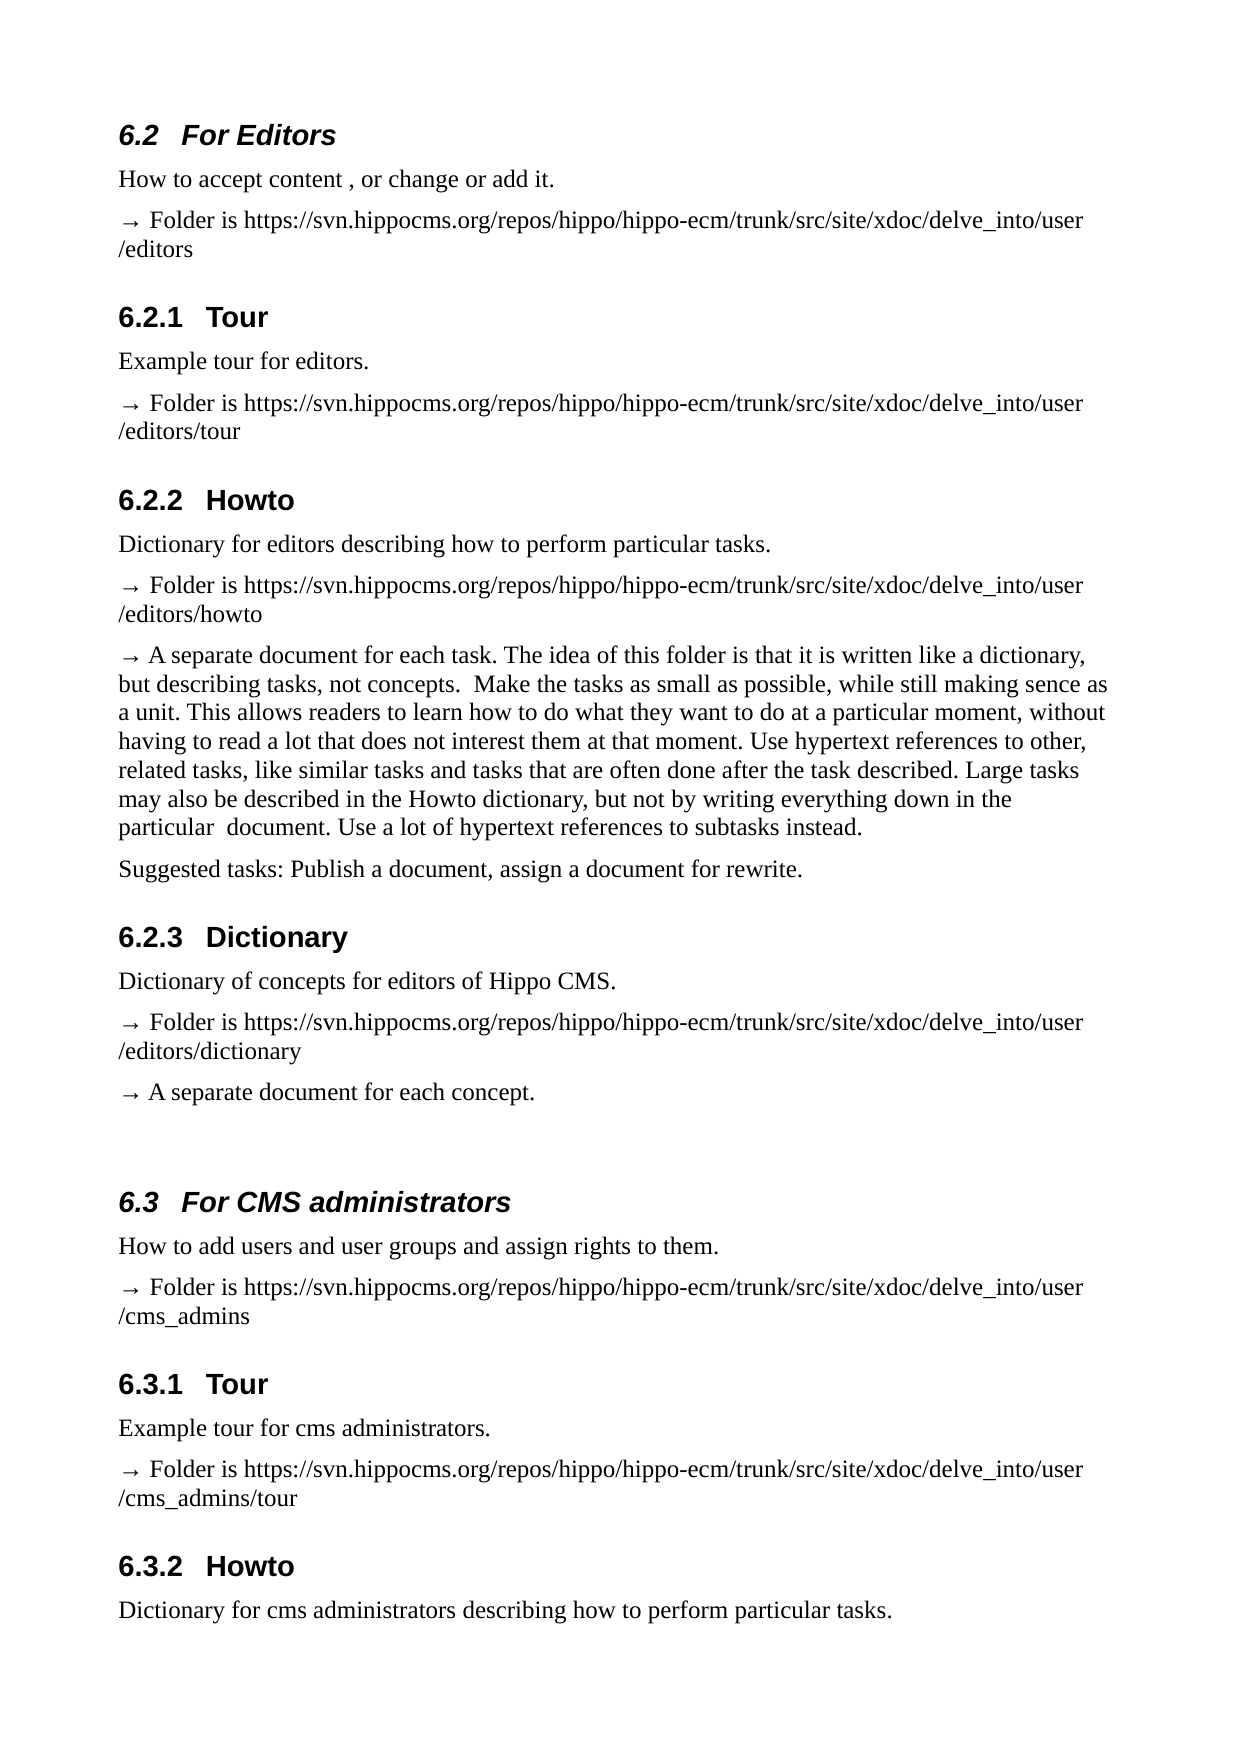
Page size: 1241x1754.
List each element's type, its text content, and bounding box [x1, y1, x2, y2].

text → A separate document for each task. The idea of this folder is that it is written like a dictionary, but describing tasks, not concepts. Make the tasks as small as possible, while still making sence as a unit. This allows readers to learn how to do what they want to do at a particular moment, without having to read a lot that does not interest them at that moment. Use hypertext references to other, related tasks, like similar tasks and tasks that are often done after the task described. Large tasks may also be described in the Howto dictionary, but not by writing everything down in the particular document. Use a lot of hypertext references to subtasks instead. [118, 640, 1122, 841]
text Dictionary of concepts for editors of Hippo CMS. [118, 966, 1122, 995]
text Example tour for editors. [118, 346, 1122, 375]
text → Folder is https://svn.hippocms.org/repos/hippo/hippo-ecm/trunk/src/site/xdoc/delve_into/user /editors/dictionary [118, 1007, 1122, 1065]
text How to accept content , or change or add it. [118, 164, 1122, 193]
subtitle Tour [118, 300, 1122, 334]
text → Folder is https://svn.hippocms.org/repos/hippo/hippo-ecm/trunk/src/site/xdoc/delve_into/user /cms_admins/tour [118, 1454, 1122, 1512]
text How to add users and user groups and assign rights to them. [118, 1231, 1122, 1259]
subtitle Howto [118, 483, 1122, 516]
subtitle For CMS administrators [118, 1185, 1122, 1218]
text → Folder is https://svn.hippocms.org/repos/hippo/hippo-ecm/trunk/src/site/xdoc/delve_into/user /cms_admins [118, 1272, 1122, 1329]
text → Folder is https://svn.hippocms.org/repos/hippo/hippo-ecm/trunk/src/site/xdoc/delve_into/user /editors [118, 205, 1122, 263]
subtitle For Editors [118, 118, 1122, 152]
text Example tour for cms administrators. [118, 1413, 1122, 1442]
subtitle Tour [118, 1367, 1122, 1401]
subtitle Dictionary [118, 920, 1122, 953]
text → Folder is https://svn.hippocms.org/repos/hippo/hippo-ecm/trunk/src/site/xdoc/delve_into/user /editors/howto [118, 570, 1122, 627]
text → Folder is https://svn.hippocms.org/repos/hippo/hippo-ecm/trunk/src/site/xdoc/delve_into/user /editors/tour [118, 388, 1122, 445]
text Dictionary for editors describing how to perform particular tasks. [118, 529, 1122, 557]
text Dictionary for cms administrators describing how to perform particular tasks. [118, 1595, 1122, 1624]
text Suggested tasks: Publish a document, assign a document for rewrite. [118, 854, 1122, 882]
text → A separate document for each concept. [118, 1077, 1122, 1106]
subtitle Howto [118, 1549, 1122, 1583]
